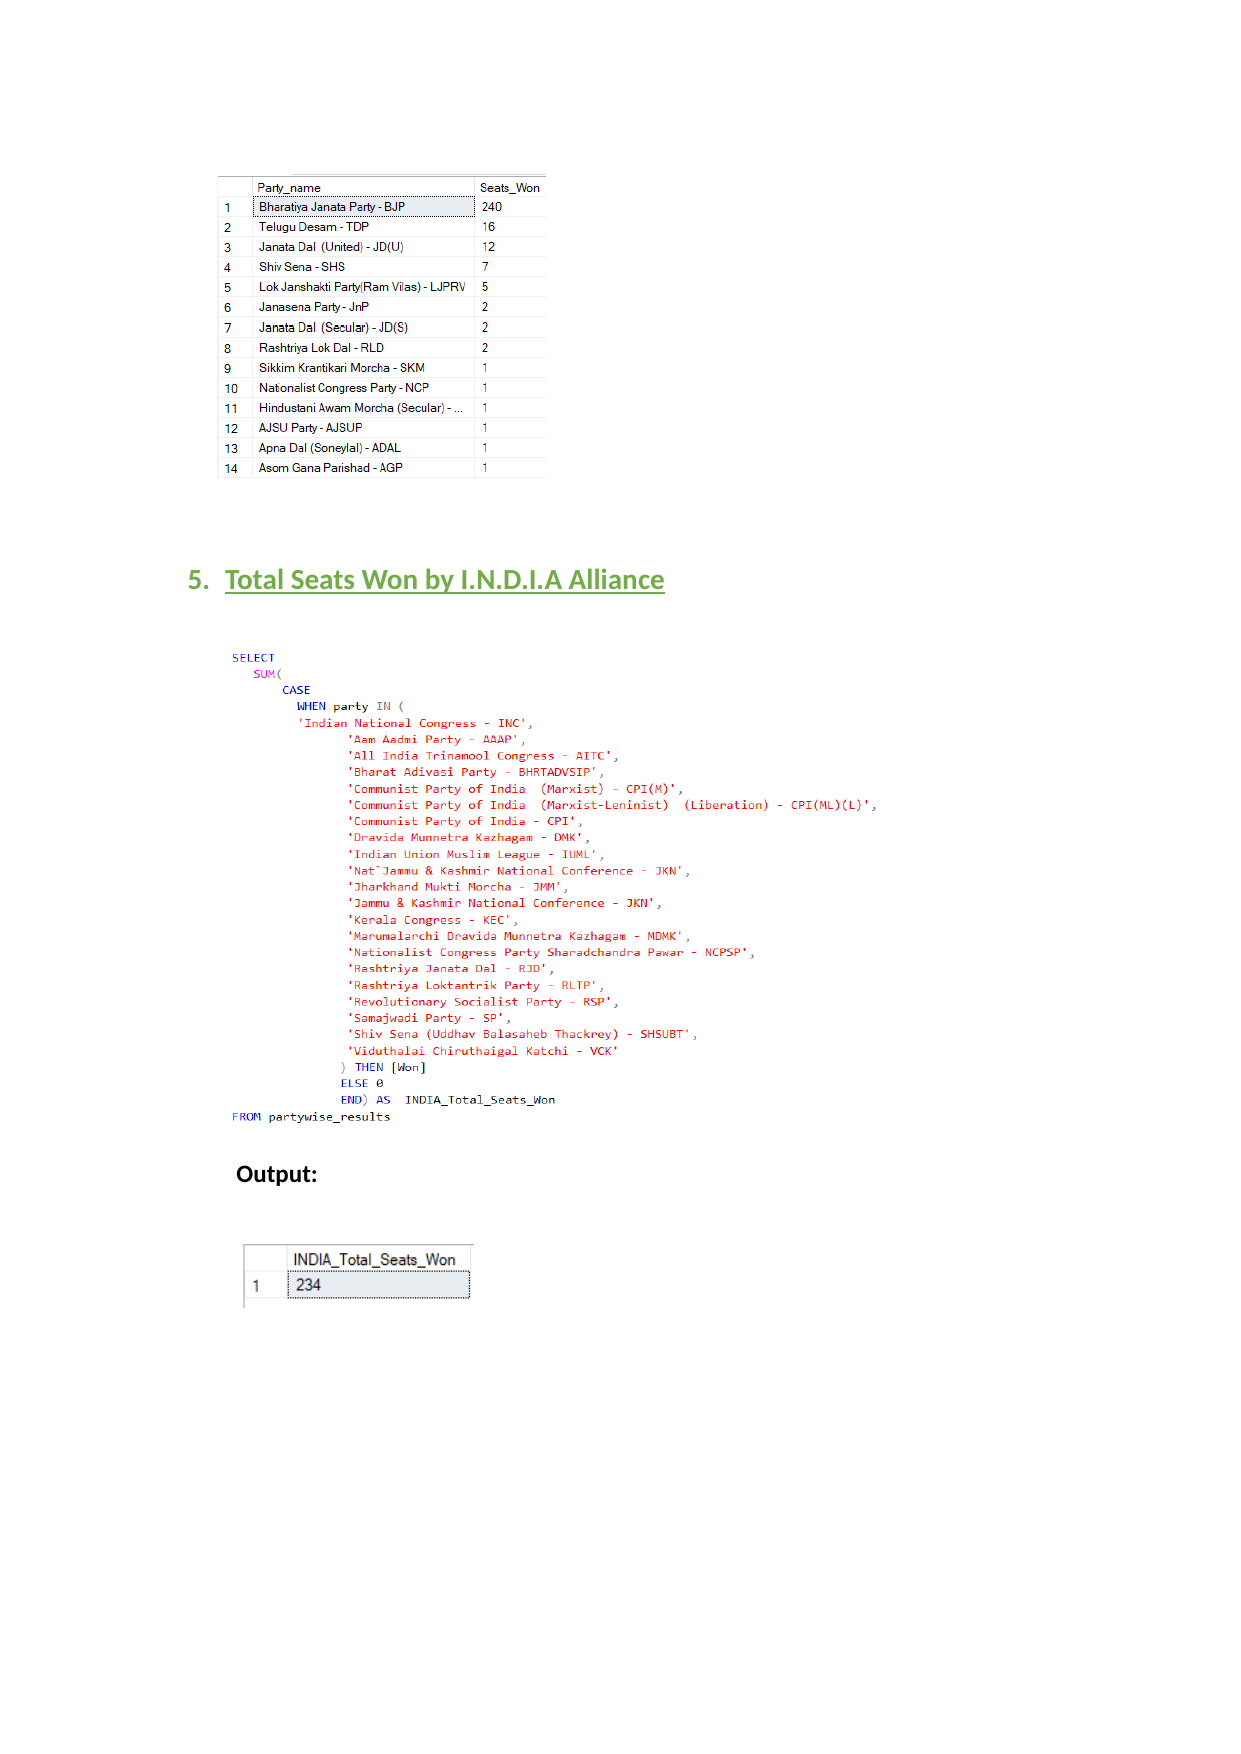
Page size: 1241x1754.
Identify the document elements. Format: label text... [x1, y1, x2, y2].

text Output: [225, 1158, 1090, 1189]
subtitle Total Seats Won by I.N.D.I.A Alliance [187, 561, 1090, 597]
